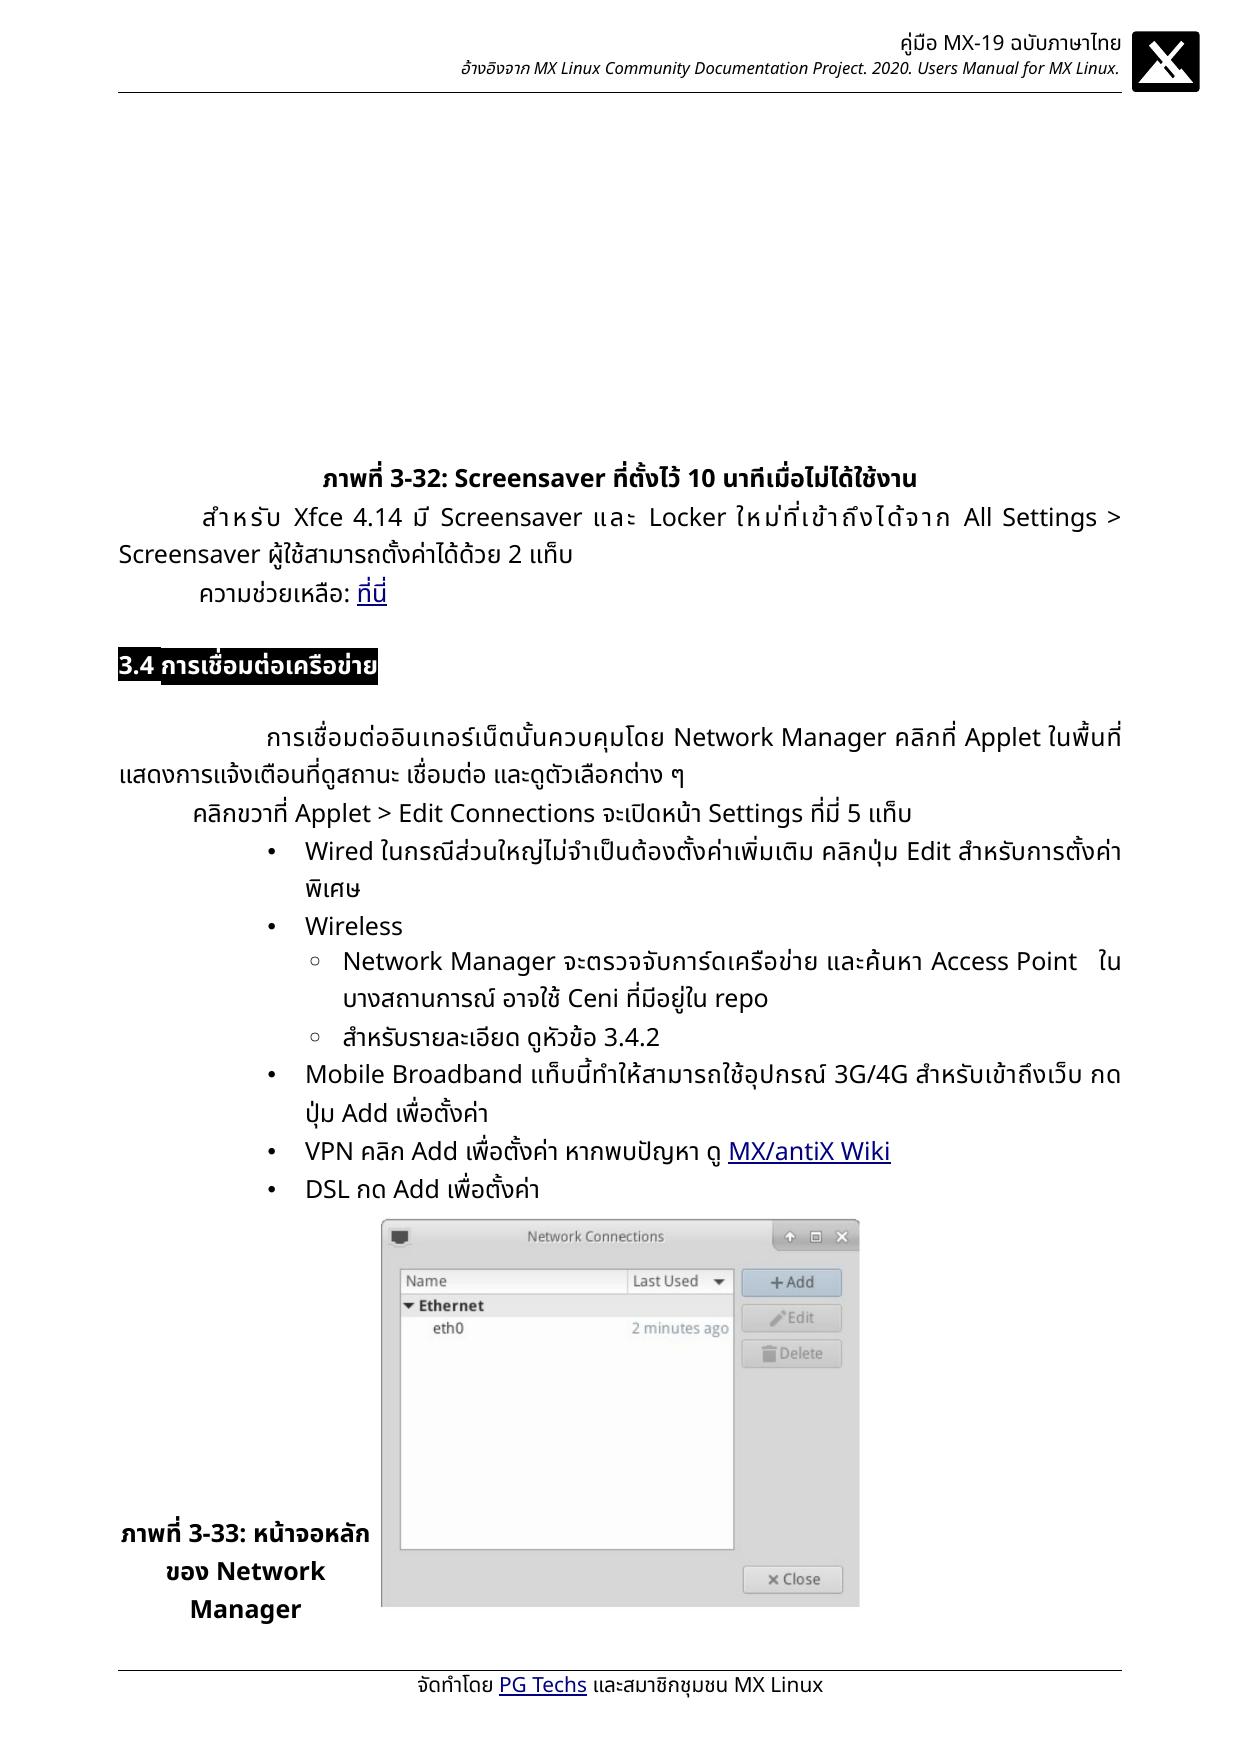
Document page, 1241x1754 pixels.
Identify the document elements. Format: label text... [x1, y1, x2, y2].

text ภาพที่ 3-33: หน้าจอหลักของ Network Manager [118, 1516, 1122, 1626]
text ความช่วยเหลือ: ที่นี่ [118, 575, 1122, 613]
list สำหรับรายละเอียด ดูหัวข้อ 3.4.2 [305, 1019, 1122, 1057]
picture [372, 1213, 868, 1615]
list DSL กด Add เพื่อตั้งค่า [267, 1171, 1122, 1209]
list Wired ในกรณีส่วนใหญ่ไม่จำเป็นต้องตั้งค่าเพิ่มเติม คลิกปุ่ม Edit สำหรับการตั้งค่าพิเศษ [267, 833, 1122, 909]
list Mobile Broadband แท็บนี้ทำให้สามารถใช้อุปกรณ์ 3G/4G สำหรับเข้าถึงเว็บ กดปุ่ม Add เพื่อตั้งค่า [267, 1057, 1122, 1133]
list VPN คลิก Add เพื่อตั้งค่า หากพบปัญหา ดู MX/antiX Wiki [267, 1133, 1122, 1171]
text สำหรับ Xfce 4.14 มี Screensaver และ Locker ใหม่ที่เข้าถึงได้จาก All Settings > Screensaver ผู้ใช้สามารถตั้งค่าได้ด้วย 2 แท็บ [118, 499, 1122, 575]
text ภาพที่ 3-32: Screensaver ที่ตั้งไว้ 10 นาทีเมื่อไม่ได้ใช้งาน [118, 461, 1122, 499]
text 3.4 การเชื่อมต่อเครือข่าย [118, 647, 1122, 685]
text คลิกขวาที่ Applet > Edit Connections จะเปิดหน้า Settings ที่มี่ 5 แท็บ [118, 795, 1122, 833]
list Wireless [267, 909, 1122, 943]
text การเชื่อมต่ออินเทอร์เน็ตนั้นควบคุมโดย Network Manager คลิกที่ Applet ในพื้นที่แสดงการแจ้งเตือนที่ดูสถานะ เชื่อมต่อ และดูตัวเลือกต่าง ๆ [118, 719, 1122, 795]
list Network Manager จะตรวจจับการ์ดเครือข่าย และค้นหา Access Point ในบางสถานการณ์ อาจใช้ Ceni ที่มีอยู่ใน repo [305, 943, 1122, 1019]
